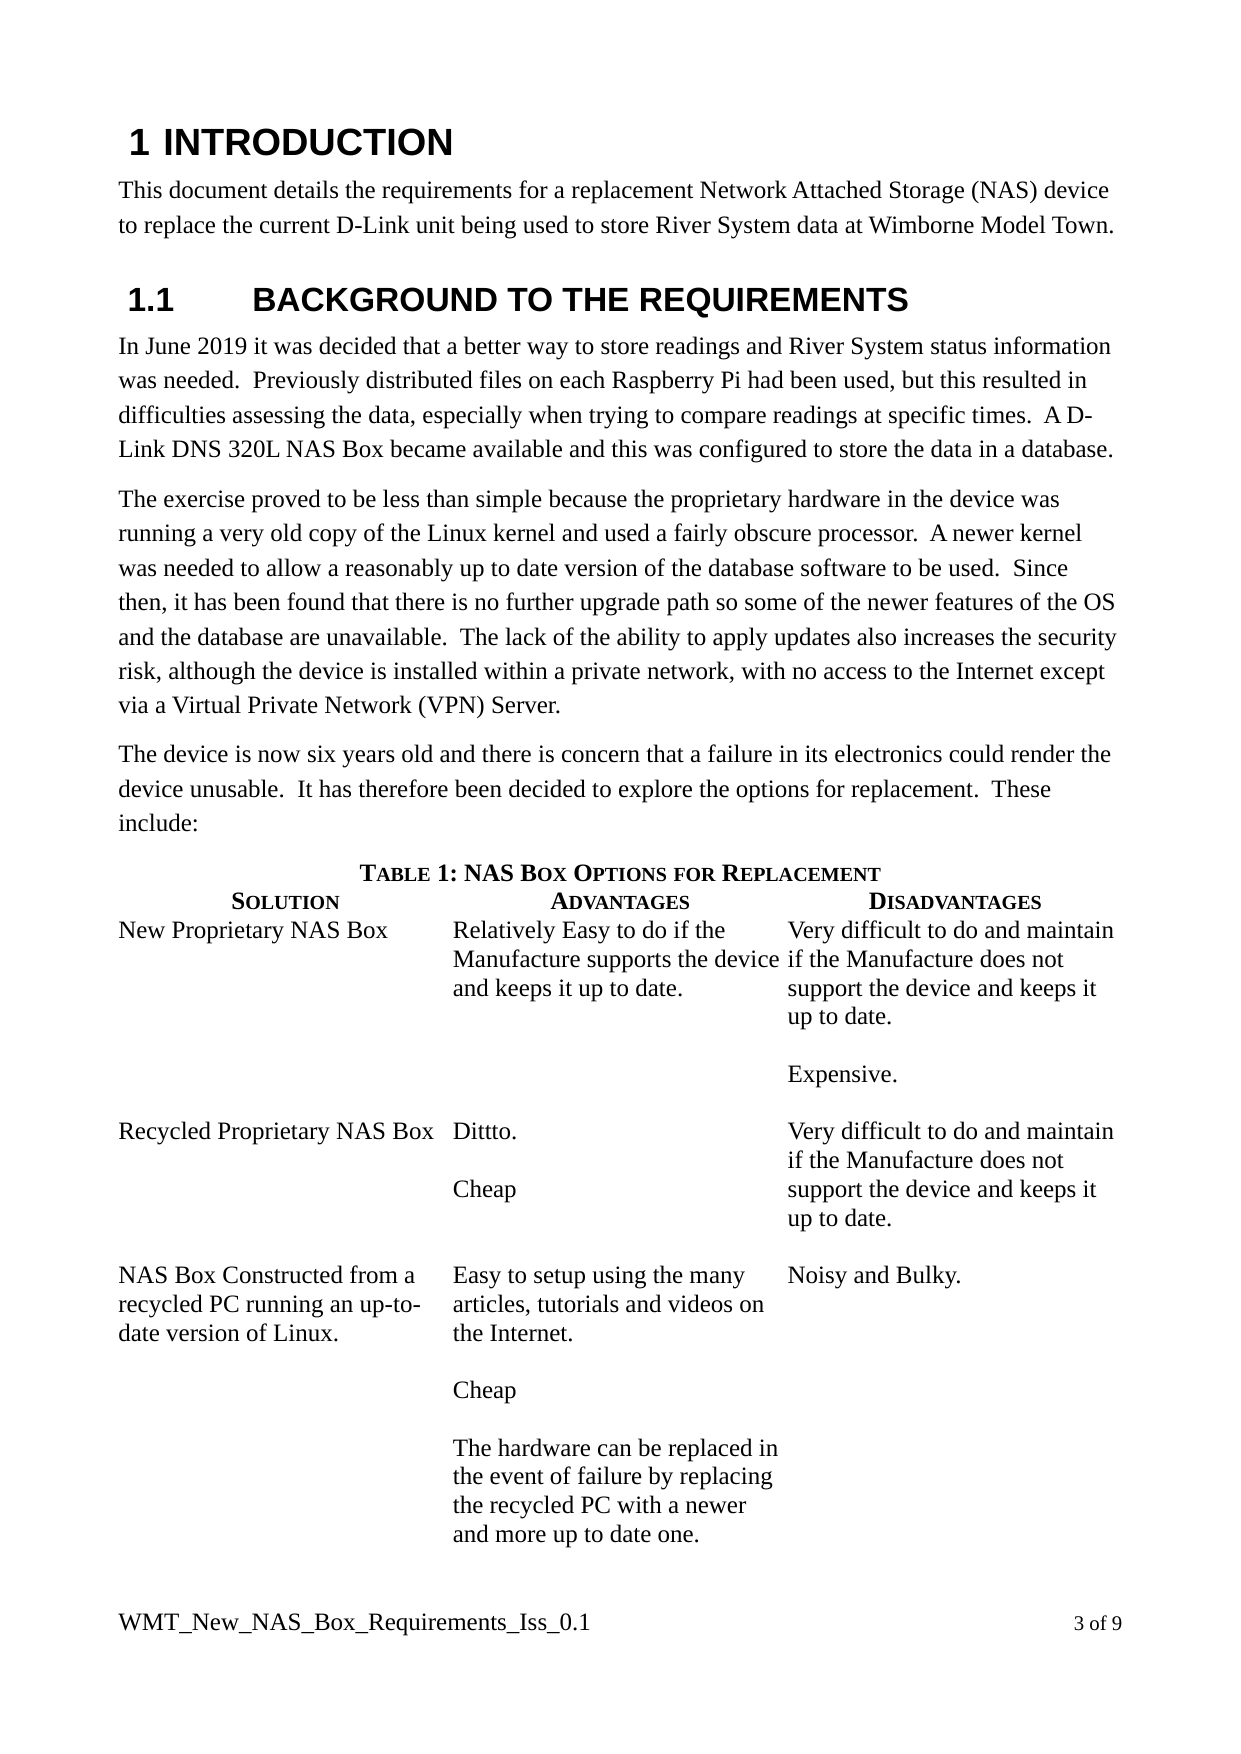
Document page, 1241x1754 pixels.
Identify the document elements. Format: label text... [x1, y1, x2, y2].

subtitle Table 1: NAS Box Options for Replacement [118, 858, 1122, 886]
subtitle BACKGROUND TO THE REQUIREMENTS [118, 280, 1122, 319]
table_cell Recycled Proprietary NAS Box [118, 1116, 453, 1260]
text This document details the requirements for a replacement Network Attached Storage (NAS) device to replace the current D-Link unit being used to store River System data at Wimborne Model Town. [118, 176, 1122, 239]
table_cell Relatively Easy to do if the Manufacture supports the device and keeps it up to date. [453, 915, 787, 1116]
subtitle INTRODUCTION [118, 119, 1122, 163]
table_cell New Proprietary NAS Box [118, 915, 453, 1116]
text The exercise proved to be less than simple because the proprietary hardware in the device was running a very old copy of the Linux kernel and used a fairly obscure processor. A newer kernel was needed to allow a reasonably up to date version of the database software to be used. Since then, it has been found that there is no further upgrade path so some of the newer features of the OS and the database are unavailable. The lack of the ability to apply updates also increases the security risk, although the device is installed within a private network, with no access to the Internet except via a Virtual Private Network (VPN) Server. [118, 484, 1122, 719]
table_header Solution [118, 886, 453, 915]
text The device is now six years old and there is concern that a failure in its electronics could render the device unusable. It has therefore been decided to explore the options for replacement. These include: [118, 739, 1122, 837]
table_cell Very difficult to do and maintain if the Manufacture does not support the device and keeps it up to date. Expensive. [788, 915, 1123, 1116]
table_cell Dittto. Cheap [453, 1116, 787, 1260]
table_cell Noisy and Bulky. [788, 1260, 1123, 1576]
table_cell Very difficult to do and maintain if the Manufacture does not support the device and keeps it up to date. [788, 1116, 1123, 1260]
text In June 2019 it was decided that a better way to store readings and River System status information was needed. Previously distributed files on each Raspberry Pi had been used, but this resulted in difficulties assessing the data, especially when trying to compare readings at specific times. A D-Link DNS 320L NAS Box became available and this was configured to store the data in a database. [118, 331, 1122, 463]
table_cell Easy to setup using the many articles, tutorials and videos on the Internet. Cheap The hardware can be replaced in the event of failure by replacing the recycled PC with a newer and more up to date one. [453, 1260, 787, 1576]
table_cell NAS Box Constructed from a recycled PC running an up-to-date version of Linux. [118, 1260, 453, 1576]
table_header Advantages [453, 886, 787, 915]
table_header Disadvantages [788, 886, 1123, 915]
